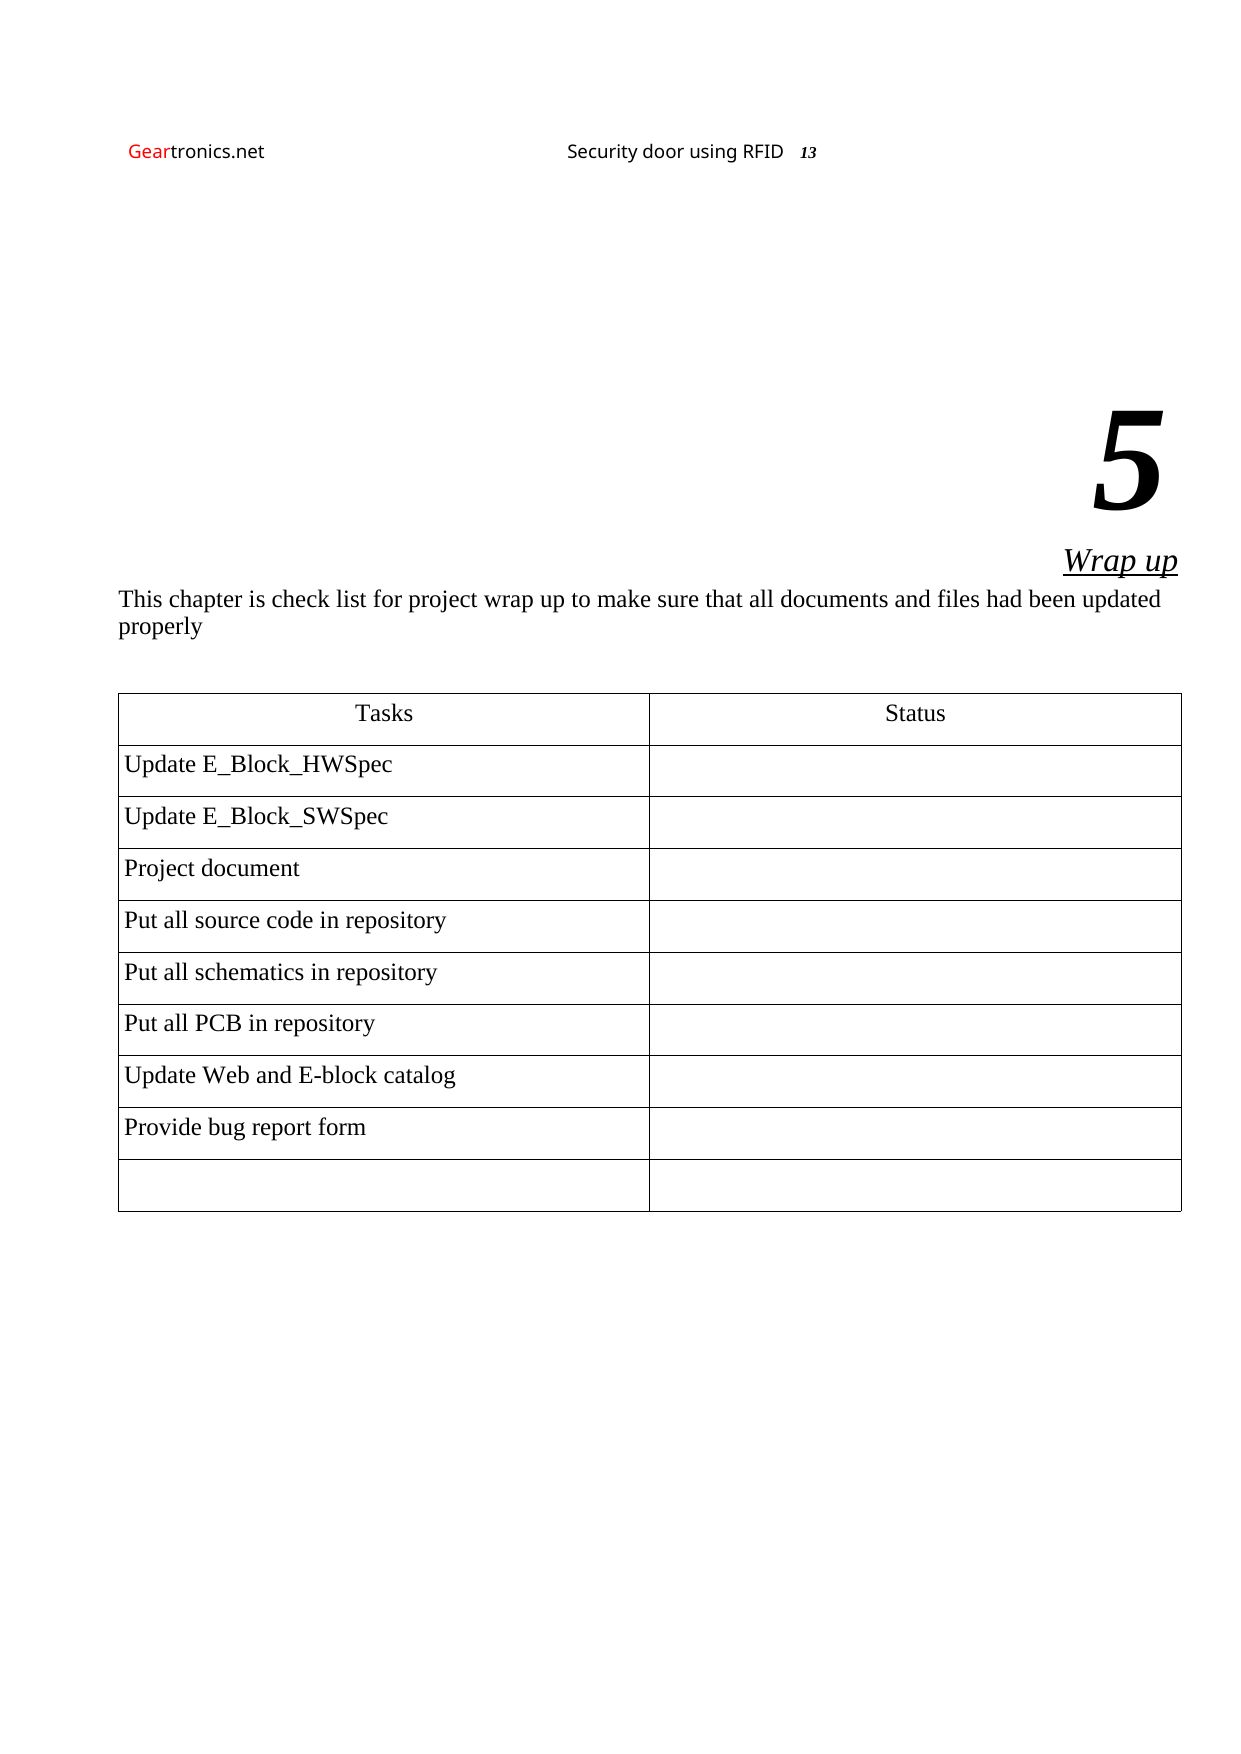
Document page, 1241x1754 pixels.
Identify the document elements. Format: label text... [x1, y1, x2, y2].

table_cell Provide bug report form [119, 1108, 649, 1159]
text This chapter is check list for project wrap up to make sure that all documents and files had been updated properly [118, 585, 1181, 640]
table_cell Update E_Block_SWSpec [119, 797, 649, 848]
table_cell Update E_Block_HWSpec [119, 746, 649, 796]
table_cell Update Web and E-block catalog [119, 1056, 649, 1107]
table_cell Put all PCB in repository [119, 1005, 649, 1055]
table_cell [650, 953, 1181, 1003]
table_cell Project document [119, 849, 649, 900]
table_cell [650, 1160, 1181, 1211]
title Wrap up [118, 542, 1181, 579]
table_header Tasks [119, 694, 649, 745]
table_cell [650, 746, 1181, 796]
table_cell [650, 901, 1181, 952]
table_cell [650, 1005, 1181, 1055]
table_cell Put all schematics in repository [119, 953, 649, 1003]
table_cell [650, 849, 1181, 900]
table_cell [650, 797, 1181, 848]
table_cell [119, 1160, 649, 1211]
table_cell Put all source code in repository [119, 901, 649, 952]
table_header Status [650, 694, 1181, 745]
text 5 [118, 376, 1181, 542]
table_cell [650, 1056, 1181, 1107]
table_cell [650, 1108, 1181, 1159]
